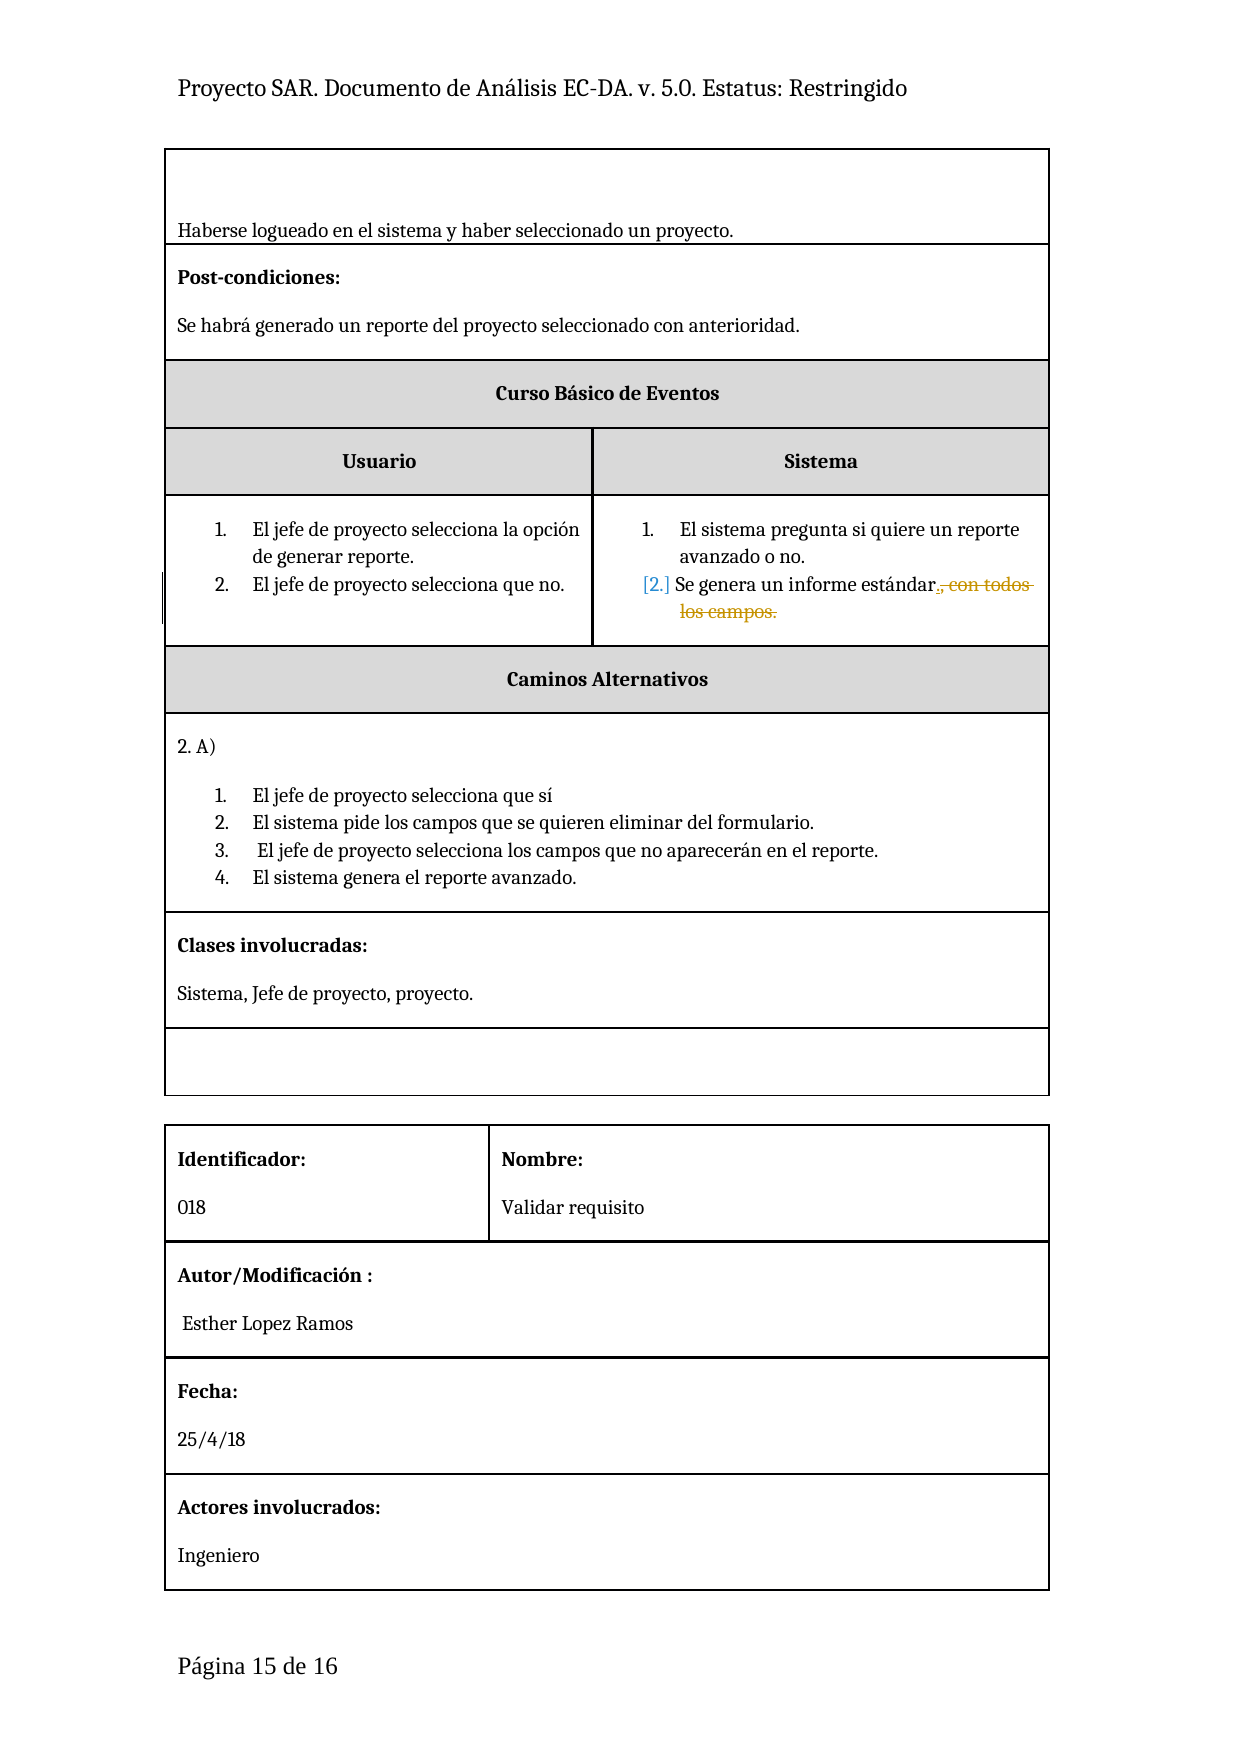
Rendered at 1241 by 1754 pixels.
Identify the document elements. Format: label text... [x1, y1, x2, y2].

table_cell Actores involucrados: Ingeniero [166, 1475, 1048, 1588]
table_cell Clases involucradas: Sistema, Jefe de proyecto, proyecto. [166, 913, 1048, 1027]
table_cell El sistema pregunta si quiere un reporte avanzado o no. Se genera un informe estándar. [594, 496, 1048, 644]
table_cell Post-condiciones: Se habrá generado un reporte del proyecto seleccionado con anterioridad. [166, 245, 1048, 359]
table_cell Haberse logueado en el sistema y haber seleccionado un proyecto. [166, 150, 1048, 243]
table_header Identificador: 018 [166, 1126, 488, 1240]
table_cell Fecha: 25/4/18 [166, 1359, 1048, 1472]
table_cell Curso Básico de Eventos [166, 361, 1048, 427]
table_header Nombre: Validar requisito [490, 1126, 1048, 1240]
table_cell Caminos Alternativos [166, 647, 1048, 712]
table_cell [166, 1029, 1048, 1094]
table_cell 2. A) El jefe de proyecto selecciona que sí El sistema pide los campos que se quieren eliminar del formulario. El jefe de proyecto selecciona los campos que no aparecerán en el reporte. El sistema genera el reporte avanzado. [166, 714, 1048, 911]
table_cell Autor/Modificación : Esther Lopez Ramos [166, 1243, 1048, 1356]
table_cell Sistema [594, 429, 1048, 494]
table_cell El jefe de proyecto selecciona la opción de generar reporte. El jefe de proyecto selecciona que no. [166, 496, 591, 644]
table_cell Usuario [166, 429, 591, 494]
